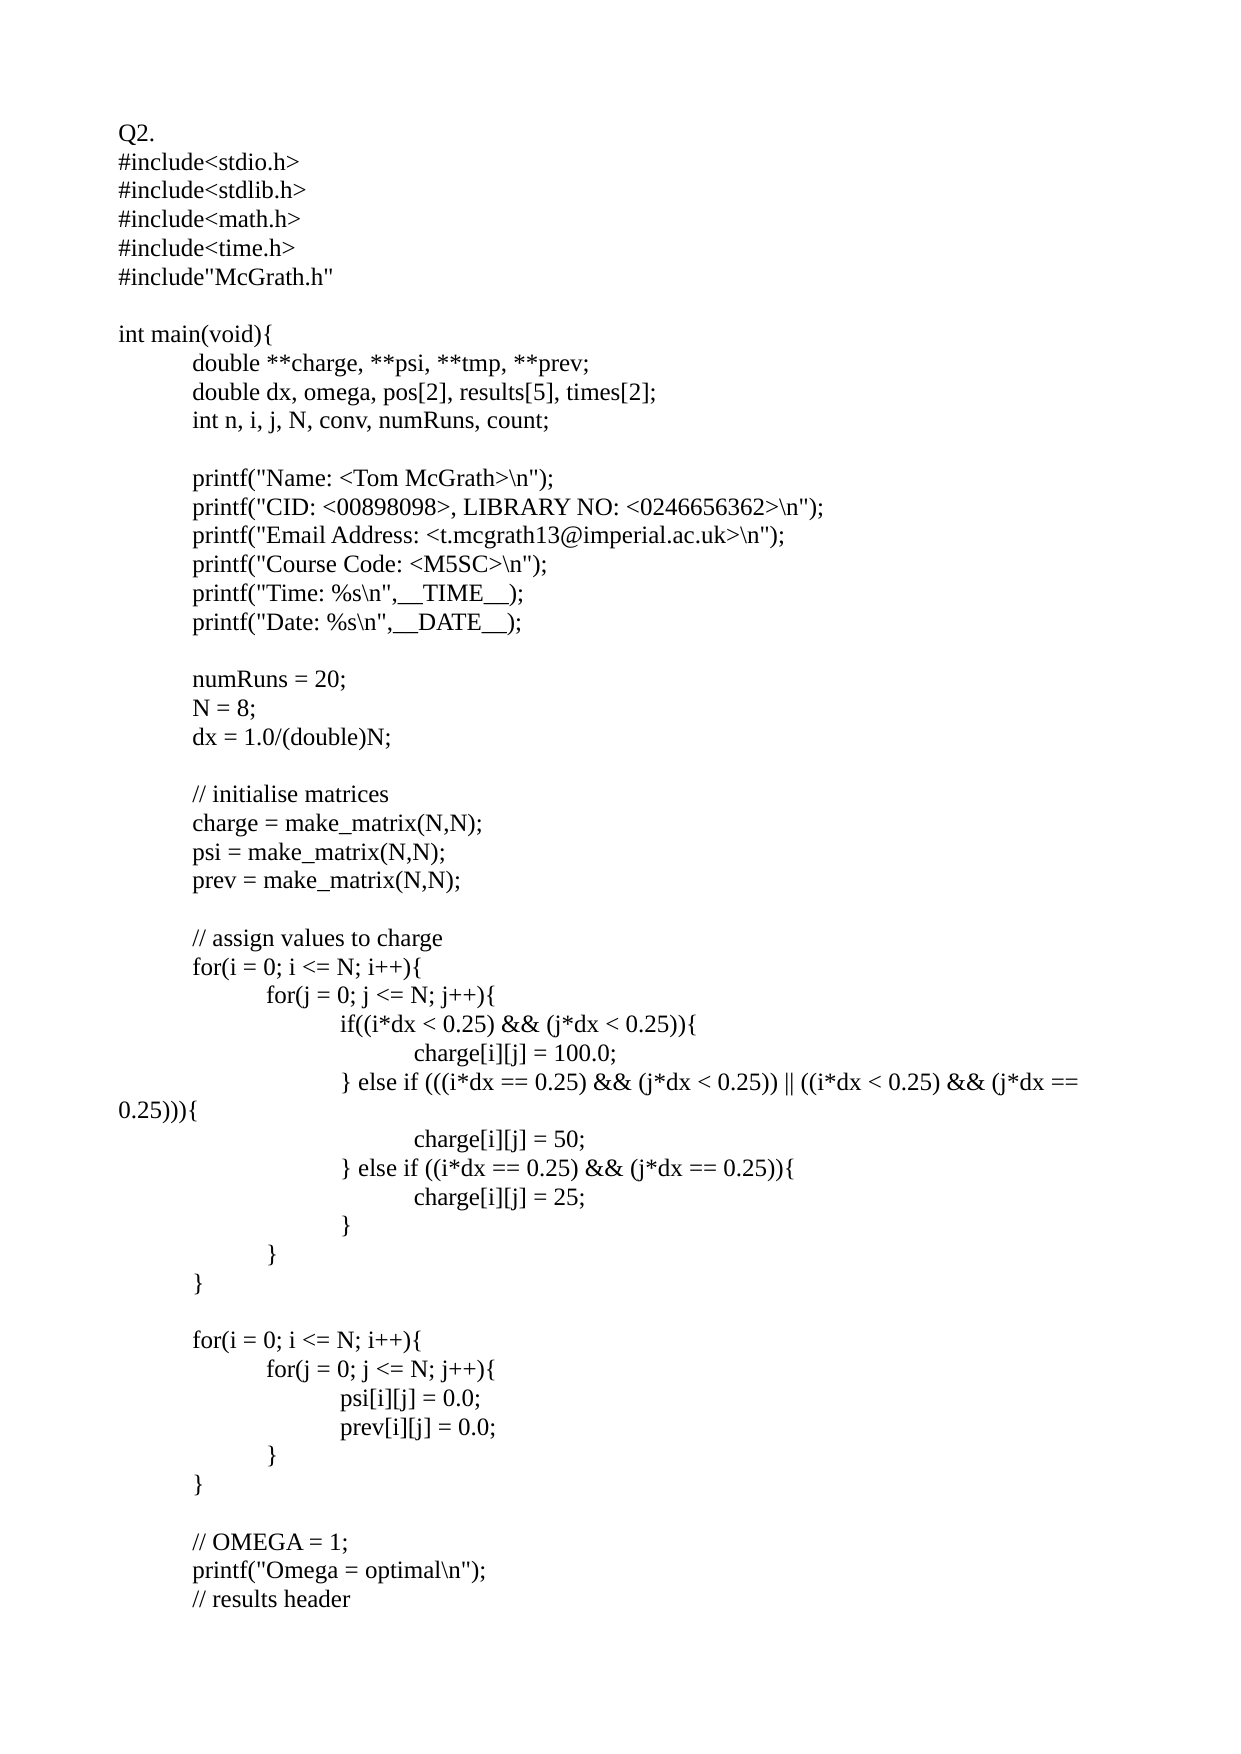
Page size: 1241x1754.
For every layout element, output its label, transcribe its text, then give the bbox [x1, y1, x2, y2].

text #include"McGrath.h" [118, 262, 1122, 291]
text } [118, 1239, 1122, 1268]
text printf("Name: <Tom McGrath>\n"); [118, 463, 1122, 492]
text prev = make_matrix(N,N); [118, 866, 1122, 894]
text printf("Time: %s\n",__TIME__); [118, 578, 1122, 607]
text dx = 1.0/(double)N; [118, 722, 1122, 751]
text int n, i, j, N, conv, numRuns, count; [118, 406, 1122, 434]
text int main(void){ [118, 319, 1122, 348]
text double **charge, **psi, **tmp, **prev; [118, 348, 1122, 377]
text printf("Date: %s\n",__DATE__); [118, 607, 1122, 636]
text prev[i][j] = 0.0; [118, 1412, 1122, 1441]
text // assign values to charge [118, 923, 1122, 952]
text N = 8; [118, 693, 1122, 722]
text #include<math.h> [118, 204, 1122, 233]
text // OMEGA = 1; [118, 1527, 1122, 1556]
text psi[i][j] = 0.0; [118, 1383, 1122, 1412]
text printf("Omega = optimal\n"); [118, 1556, 1122, 1584]
text charge[i][j] = 50; [118, 1124, 1122, 1153]
text #include<stdio.h> [118, 147, 1122, 176]
text // initialise matrices [118, 779, 1122, 808]
text for(i = 0; i <= N; i++){ [118, 952, 1122, 981]
text printf("CID: <00898098>, LIBRARY NO: <0246656362>\n"); [118, 492, 1122, 521]
text } [118, 1211, 1122, 1239]
text #include<stdlib.h> [118, 176, 1122, 204]
text for(j = 0; j <= N; j++){ [118, 981, 1122, 1009]
text } else if (((i*dx == 0.25) && (j*dx < 0.25)) || ((i*dx < 0.25) && (j*dx == 0.25))){ [118, 1067, 1122, 1124]
text Q2. [118, 118, 1122, 147]
text charge[i][j] = 25; [118, 1182, 1122, 1211]
text #include<time.h> [118, 233, 1122, 262]
text // results header [118, 1584, 1122, 1613]
text charge = make_matrix(N,N); [118, 808, 1122, 837]
text printf("Course Code: <M5SC>\n"); [118, 549, 1122, 578]
text } [118, 1469, 1122, 1498]
text printf("Email Address: <t.mcgrath13@imperial.ac.uk>\n"); [118, 521, 1122, 549]
text numRuns = 20; [118, 664, 1122, 693]
text } [118, 1441, 1122, 1469]
text for(j = 0; j <= N; j++){ [118, 1354, 1122, 1383]
text for(i = 0; i <= N; i++){ [118, 1326, 1122, 1354]
text } else if ((i*dx == 0.25) && (j*dx == 0.25)){ [118, 1153, 1122, 1182]
text charge[i][j] = 100.0; [118, 1038, 1122, 1067]
text double dx, omega, pos[2], results[5], times[2]; [118, 377, 1122, 406]
text } [118, 1268, 1122, 1297]
text if((i*dx < 0.25) && (j*dx < 0.25)){ [118, 1009, 1122, 1038]
text psi = make_matrix(N,N); [118, 837, 1122, 866]
